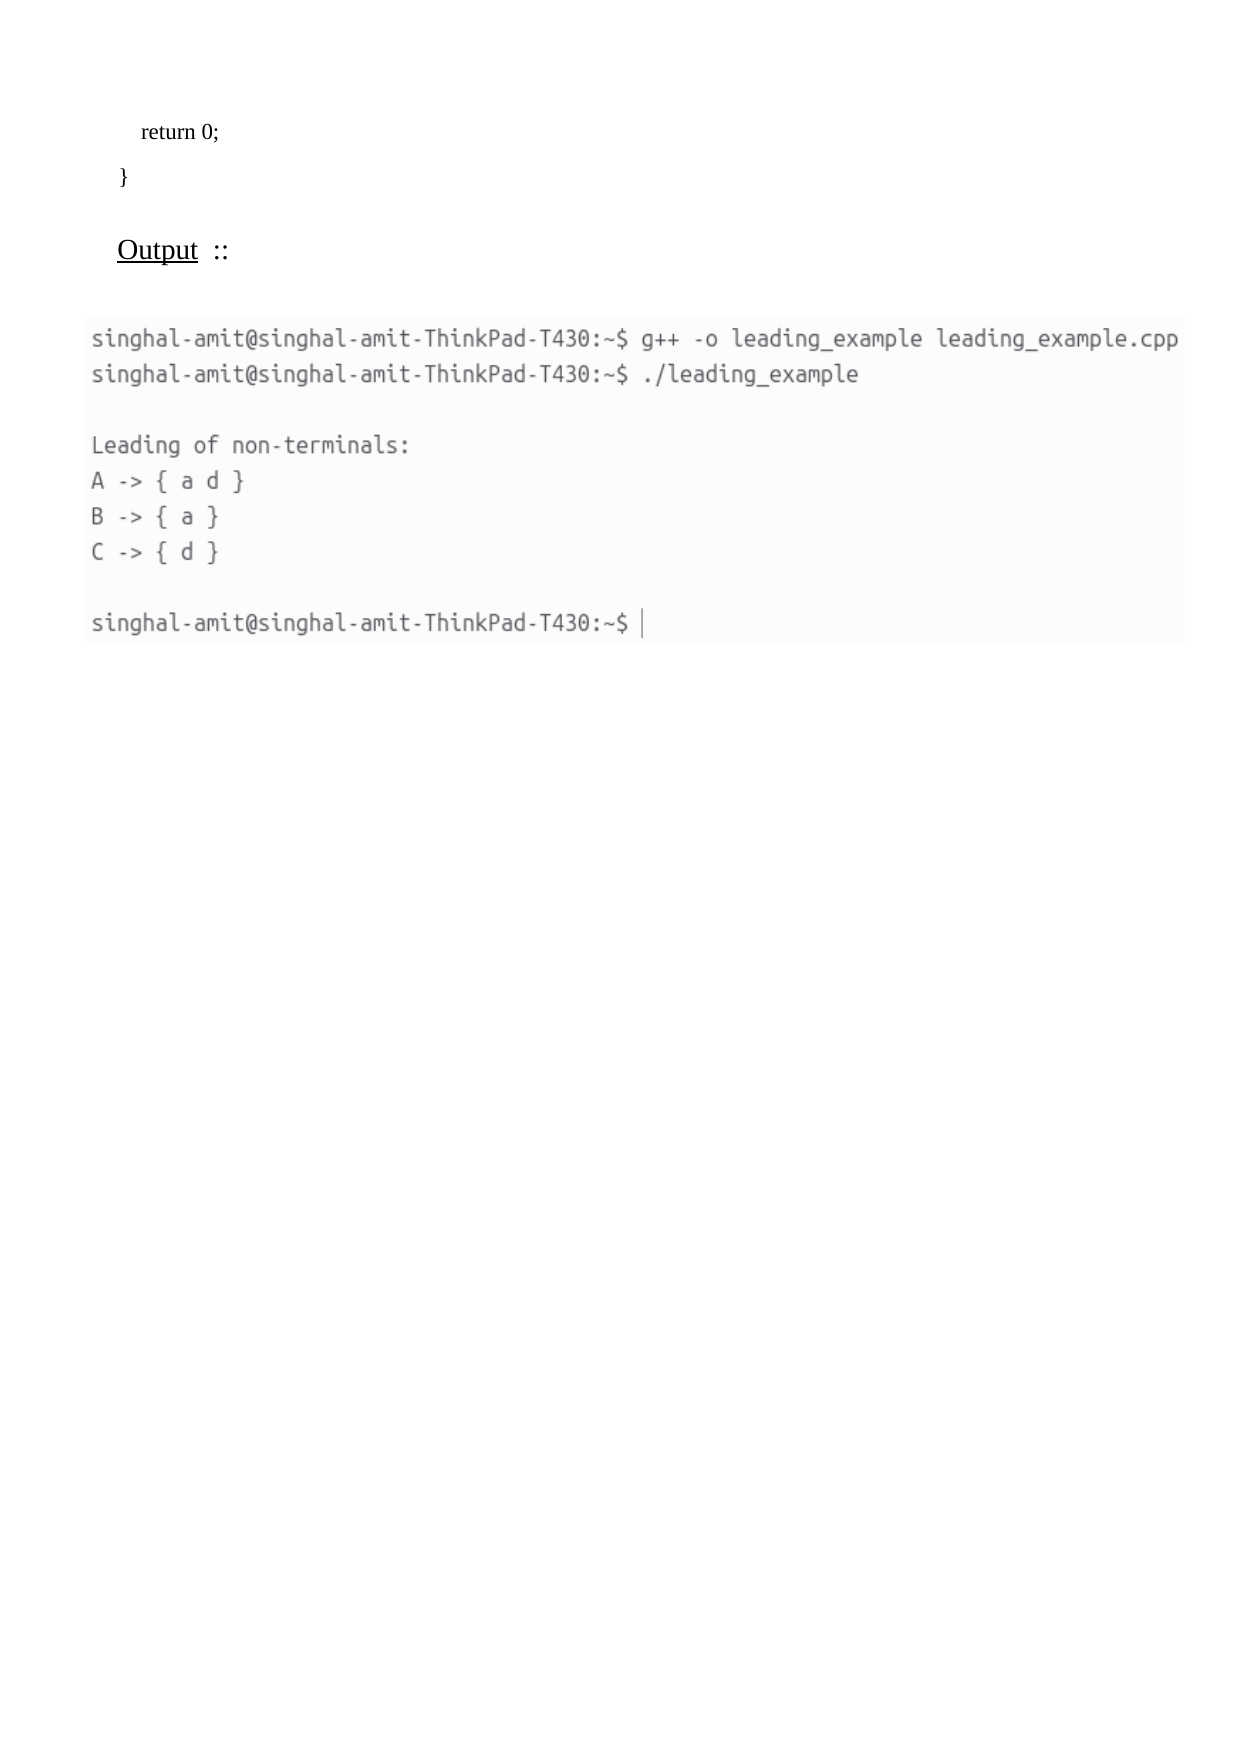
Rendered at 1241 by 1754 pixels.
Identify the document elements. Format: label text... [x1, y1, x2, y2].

text } [118, 163, 1122, 189]
text return 0; [118, 118, 1122, 144]
picture [83, 317, 1186, 644]
list Output :: [117, 232, 253, 266]
